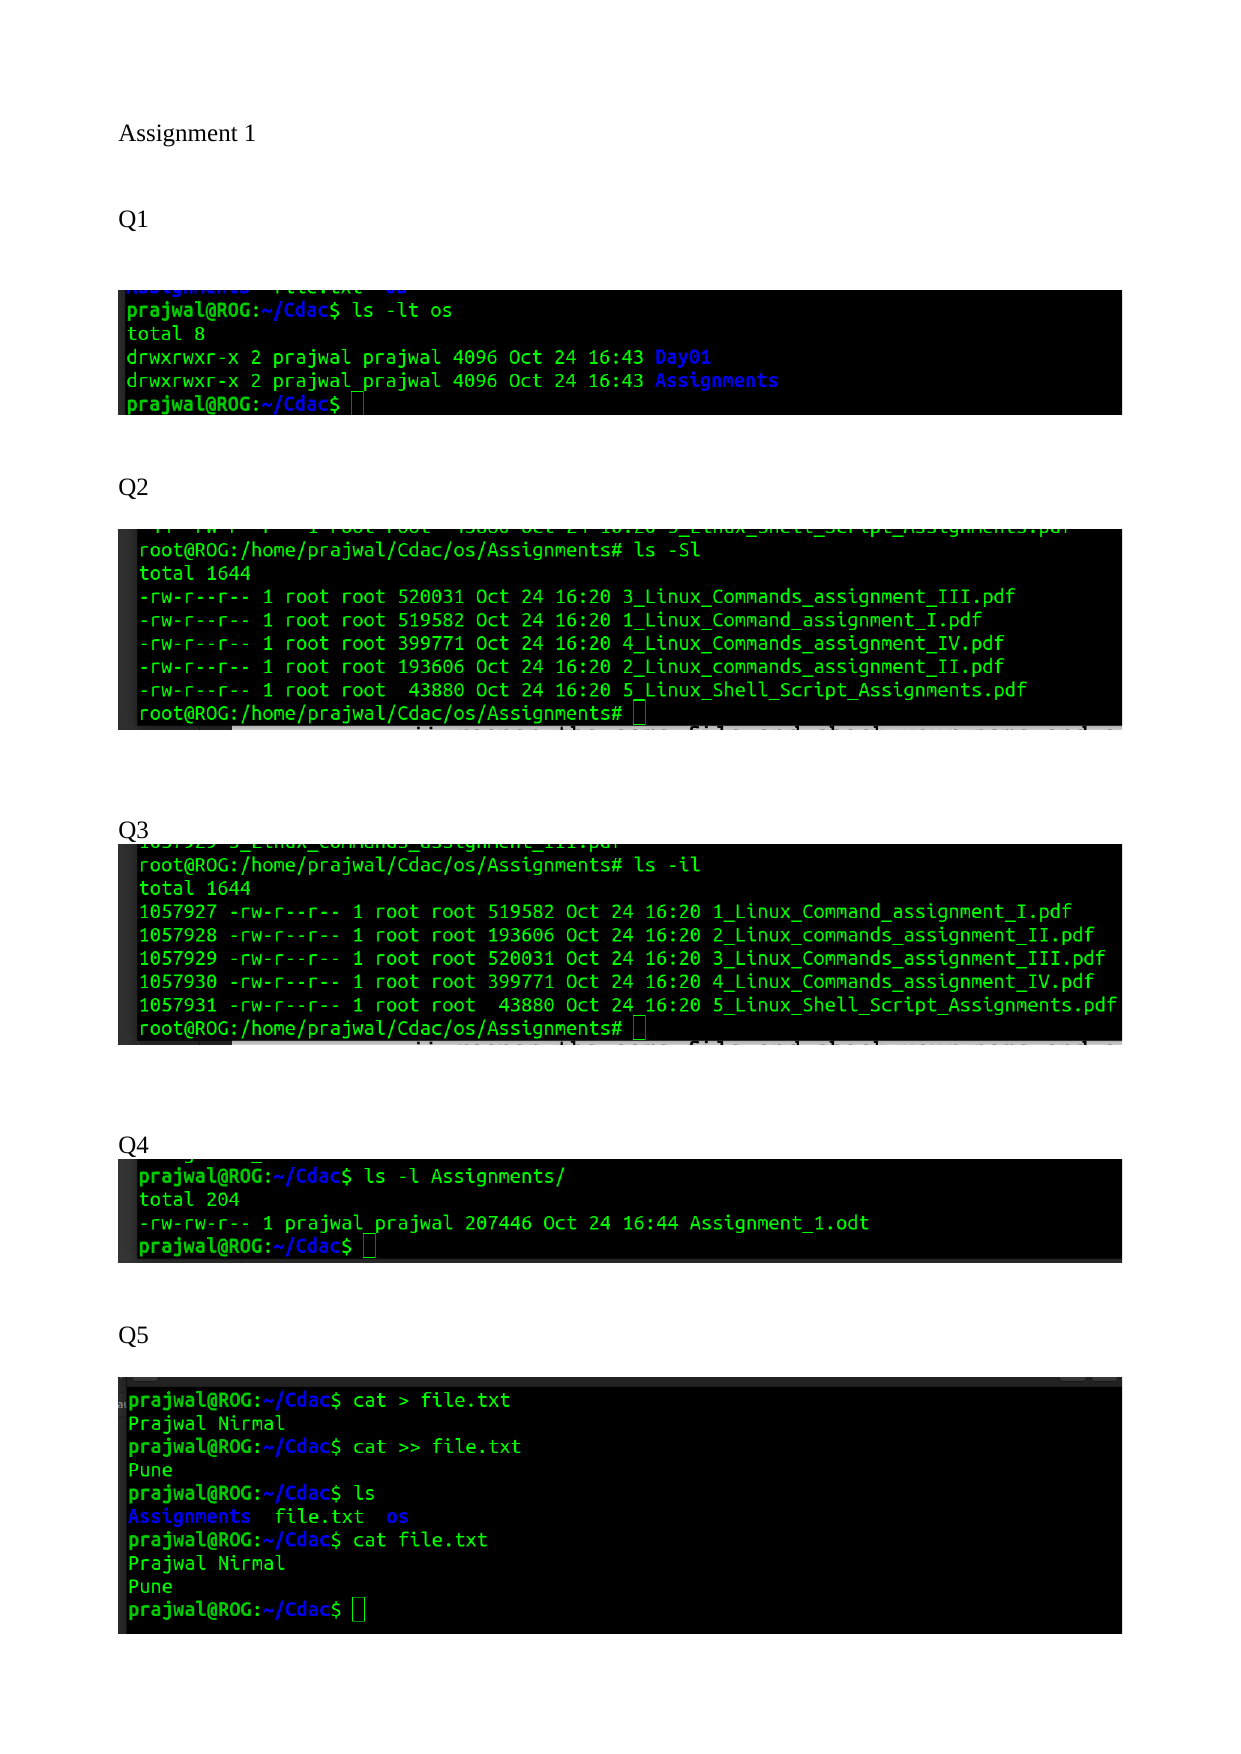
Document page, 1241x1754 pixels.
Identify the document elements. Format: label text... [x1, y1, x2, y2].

text Q3 [118, 815, 1122, 844]
text Q2 [118, 472, 1122, 500]
picture [118, 1377, 1123, 1634]
text Q4 [118, 1130, 1122, 1159]
text Assignment 1 [118, 118, 1122, 147]
picture [118, 844, 1123, 1045]
text Q1 [118, 204, 1122, 233]
picture [118, 529, 1123, 730]
picture [118, 290, 1123, 415]
text Q5 [118, 1320, 1122, 1349]
picture [118, 1159, 1123, 1263]
